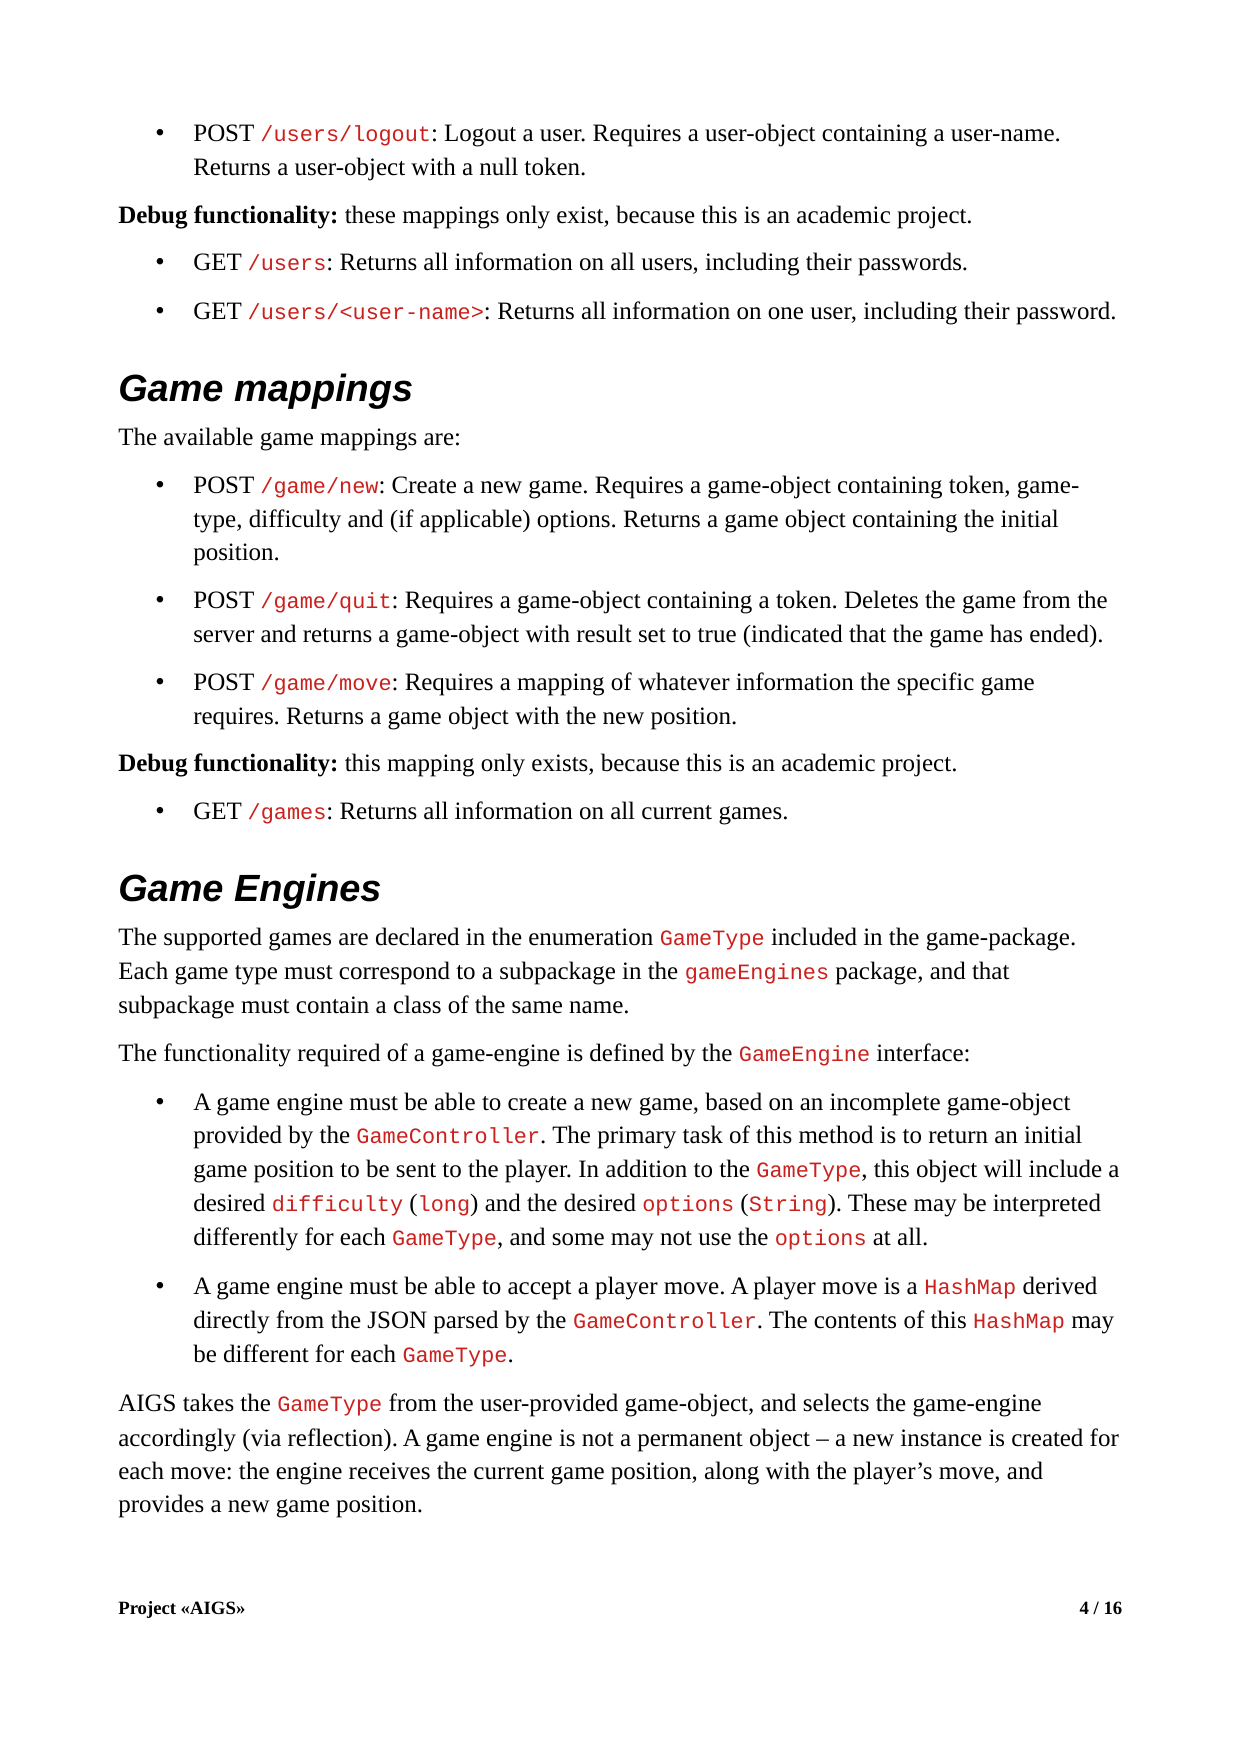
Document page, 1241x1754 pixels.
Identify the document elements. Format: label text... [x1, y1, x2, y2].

list POST /game/move: Requires a mapping of whatever information the specific game requires. Returns a game object with the new position. [156, 667, 1122, 729]
list GET /games: Returns all information on all current games. [156, 796, 1122, 826]
text Debug functionality: these mappings only exist, because this is an academic project. [118, 200, 1122, 229]
subtitle Game mappings [118, 366, 1122, 410]
list A game engine must be able to create a new game, based on an incomplete game-object provided by the GameController. The primary task of this method is to return an initial game position to be sent to the player. In addition to the GameType, this object will include a desired difficulty (long) and the desired options (String). These may be interpreted differently for each GameType, and some may not use the options at all. [156, 1087, 1122, 1252]
list GET /users: Returns all information on all users, including their passwords. [156, 247, 1122, 277]
list GET /users/<user-name>: Returns all information on one user, including their password. [156, 296, 1122, 326]
list POST /game/new: Create a new game. Requires a game-object containing token, game-type, difficulty and (if applicable) options. Returns a game object containing the initial position. [156, 470, 1122, 566]
text AIGS takes the GameType from the user-provided game-object, and selects the game-engine accordingly (via reflection). A game engine is not a permanent object – a new instance is created for each move: the engine receives the current game position, along with the player’s move, and provides a new game position. [118, 1388, 1122, 1517]
text Debug functionality: this mapping only exists, because this is an academic project. [118, 748, 1122, 777]
list POST /game/quit: Requires a game-object containing a token. Deletes the game from the server and returns a game-object with result set to true (indicated that the game has ended). [156, 585, 1122, 648]
subtitle Game Engines [118, 866, 1122, 909]
list POST /users/logout: Logout a user. Requires a user-object containing a user-name. Returns a user-object with a null token. [156, 118, 1122, 181]
text The supported games are declared in the enumeration GameType included in the game-package. Each game type must correspond to a subpackage in the gameEngines package, and that subpackage must contain a class of the same name. [118, 922, 1122, 1019]
list A game engine must be able to accept a player move. A player move is a HashMap derived directly from the JSON parsed by the GameController. The contents of this HashMap may be different for each GameType. [156, 1271, 1122, 1369]
text The available game mappings are: [118, 422, 1122, 451]
text The functionality required of a game-engine is defined by the GameEngine interface: [118, 1038, 1122, 1068]
